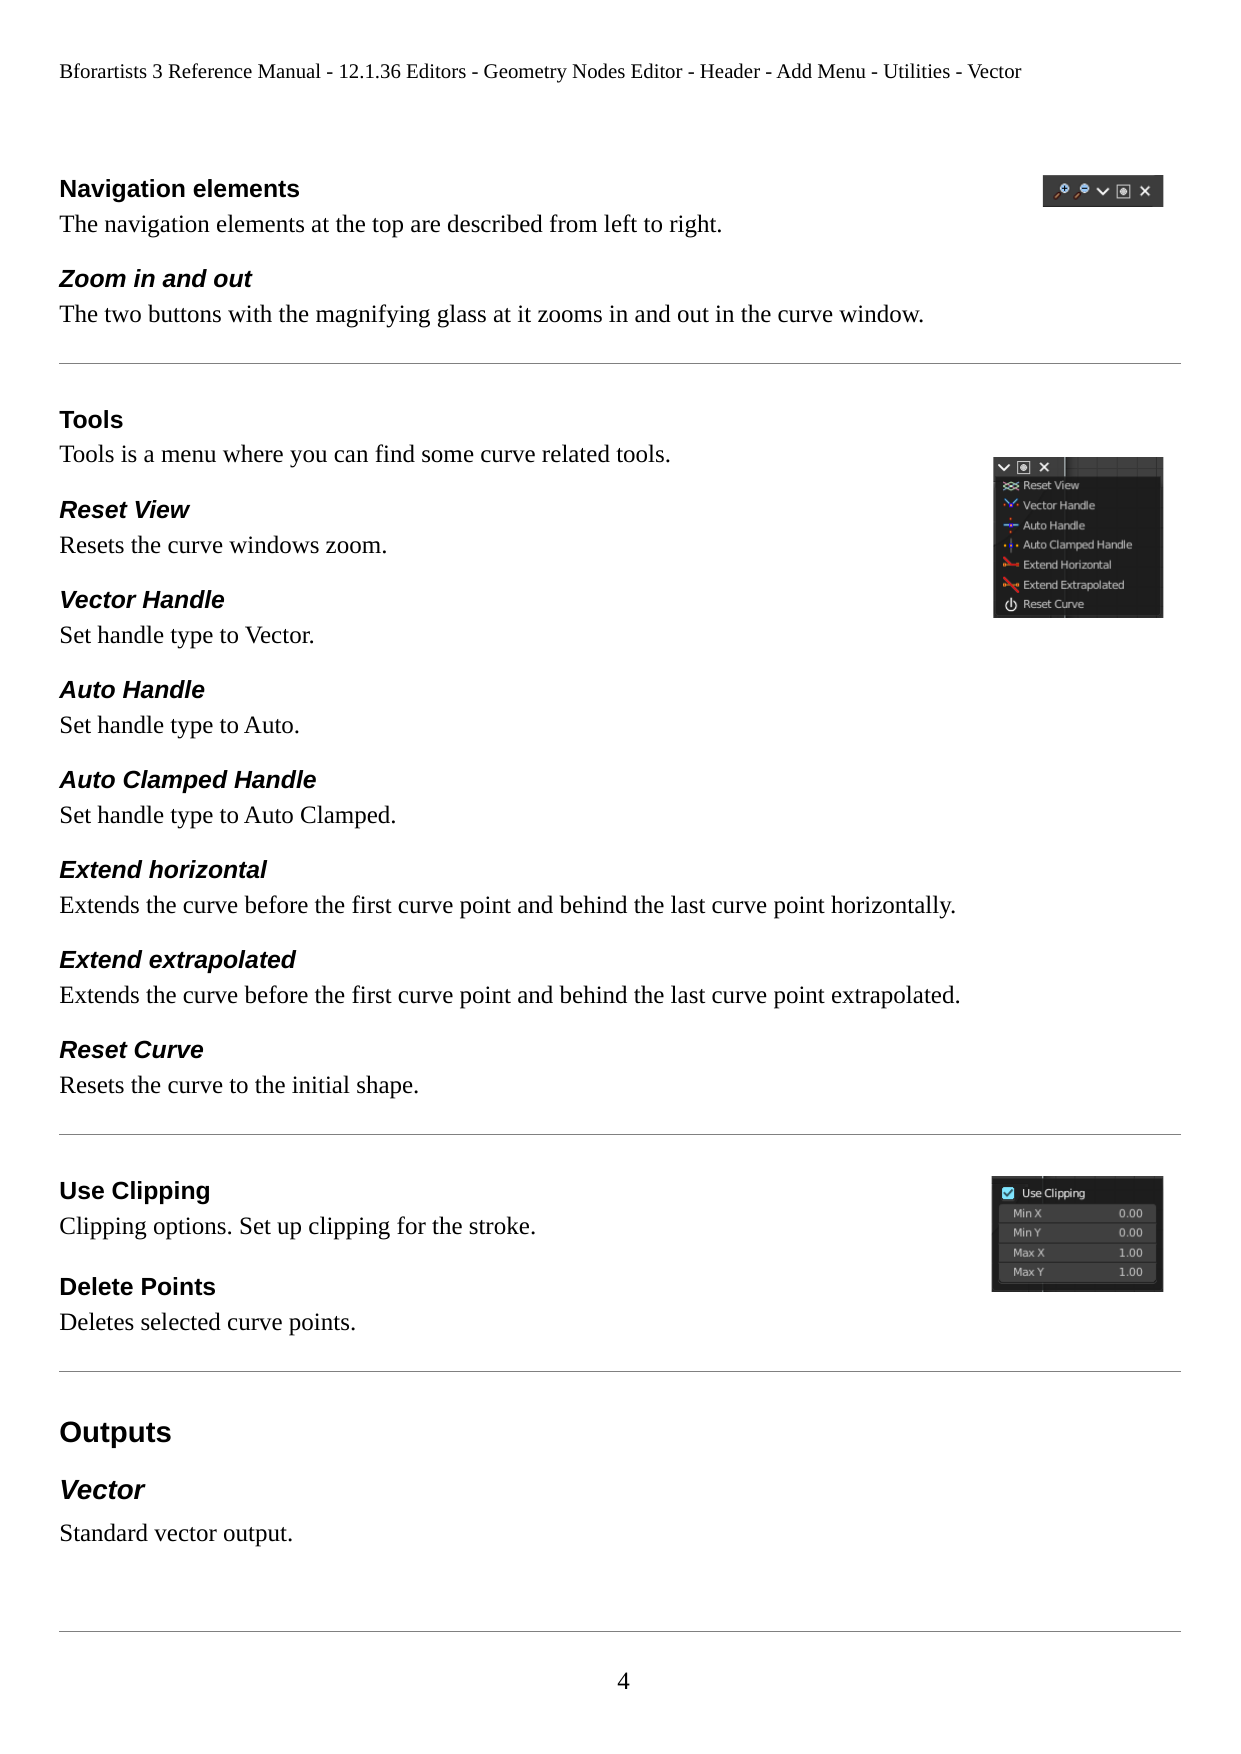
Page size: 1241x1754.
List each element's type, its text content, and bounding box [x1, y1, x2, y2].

subtitle Reset Curve [59, 1036, 1181, 1064]
subtitle Vector Handle [59, 585, 993, 613]
text The two buttons with the magnifying glass at it zooms in and out in the curve window. [59, 299, 1181, 328]
text Resets the curve to the initial shape. [59, 1070, 1181, 1099]
text Tools is a menu where you can find some curve related tools. [59, 439, 1181, 468]
text Set handle type to Auto. [59, 710, 1181, 739]
subtitle Auto Handle [59, 675, 1181, 704]
text Extends the curve before the first curve point and behind the last curve point horizontally. [59, 890, 1181, 919]
subtitle Navigation elements [59, 174, 1181, 203]
text Set handle type to Auto Clamped. [59, 800, 1181, 829]
text Set handle type to Vector. [59, 620, 1181, 648]
subtitle Zoom in and out [59, 264, 1181, 293]
subtitle Reset View [59, 495, 993, 523]
subtitle [1164, 585, 1181, 613]
picture [993, 457, 1164, 618]
subtitle Vector [59, 1474, 1181, 1506]
subtitle Delete Points [59, 1272, 1181, 1301]
subtitle Tools [59, 405, 1181, 433]
picture [991, 1176, 1164, 1292]
text Clipping options. Set up clipping for the stroke. [59, 1211, 991, 1239]
subtitle [1164, 1176, 1181, 1204]
subtitle Auto Clamped Handle [59, 765, 1181, 794]
text Deletes selected curve points. [59, 1307, 1181, 1336]
text Extends the curve before the first curve point and behind the last curve point extrapolated. [59, 980, 1181, 1009]
text The navigation elements at the top are described from left to right. [59, 209, 1181, 238]
picture [1042, 175, 1164, 207]
subtitle Extend horizontal [59, 855, 1181, 884]
subtitle [1164, 495, 1181, 523]
subtitle Use Clipping [59, 1176, 991, 1204]
subtitle Outputs [59, 1415, 1181, 1449]
text Resets the curve windows zoom. [59, 530, 993, 558]
text Standard vector output. [59, 1518, 1181, 1547]
subtitle Extend extrapolated [59, 945, 1181, 974]
